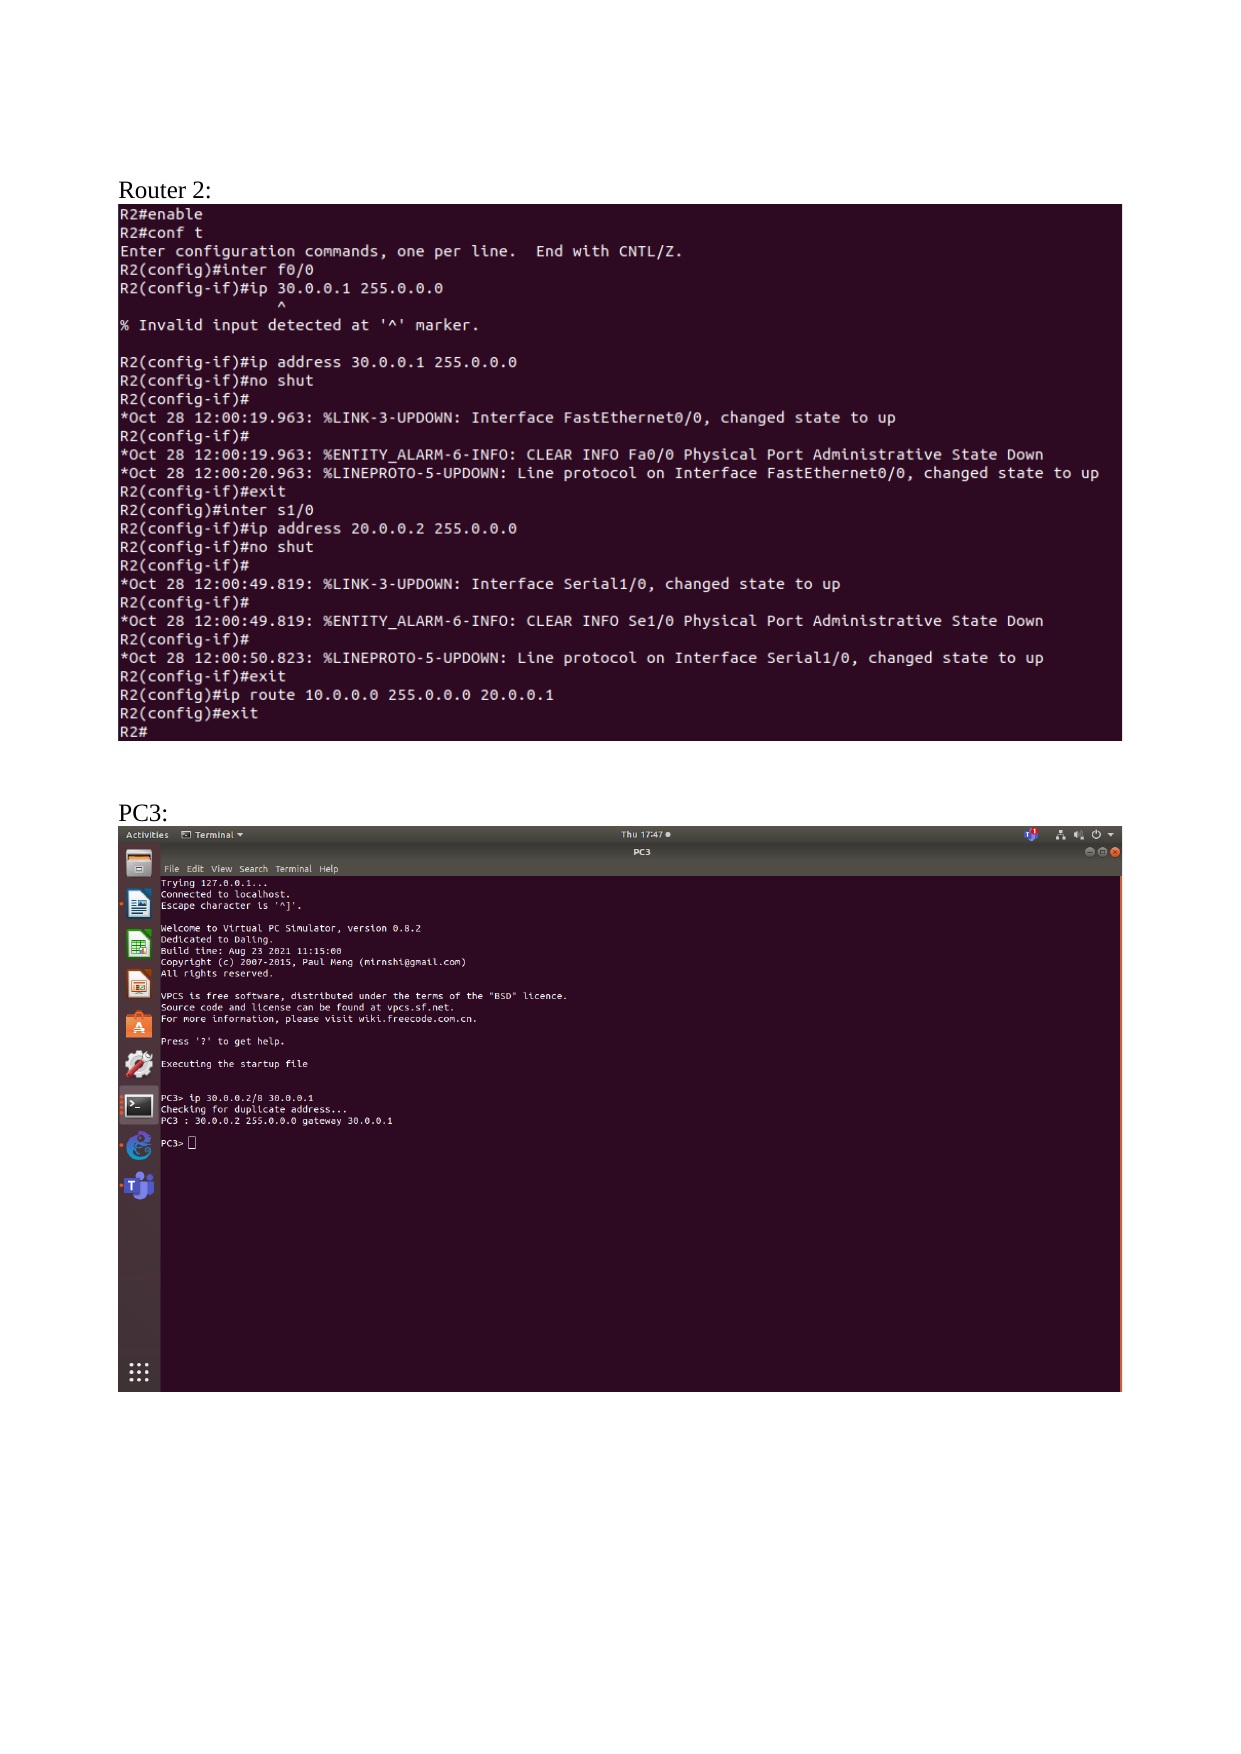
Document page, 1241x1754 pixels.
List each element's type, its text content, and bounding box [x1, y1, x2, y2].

text Router 2: [118, 176, 1122, 204]
text PC3: [118, 798, 1122, 826]
